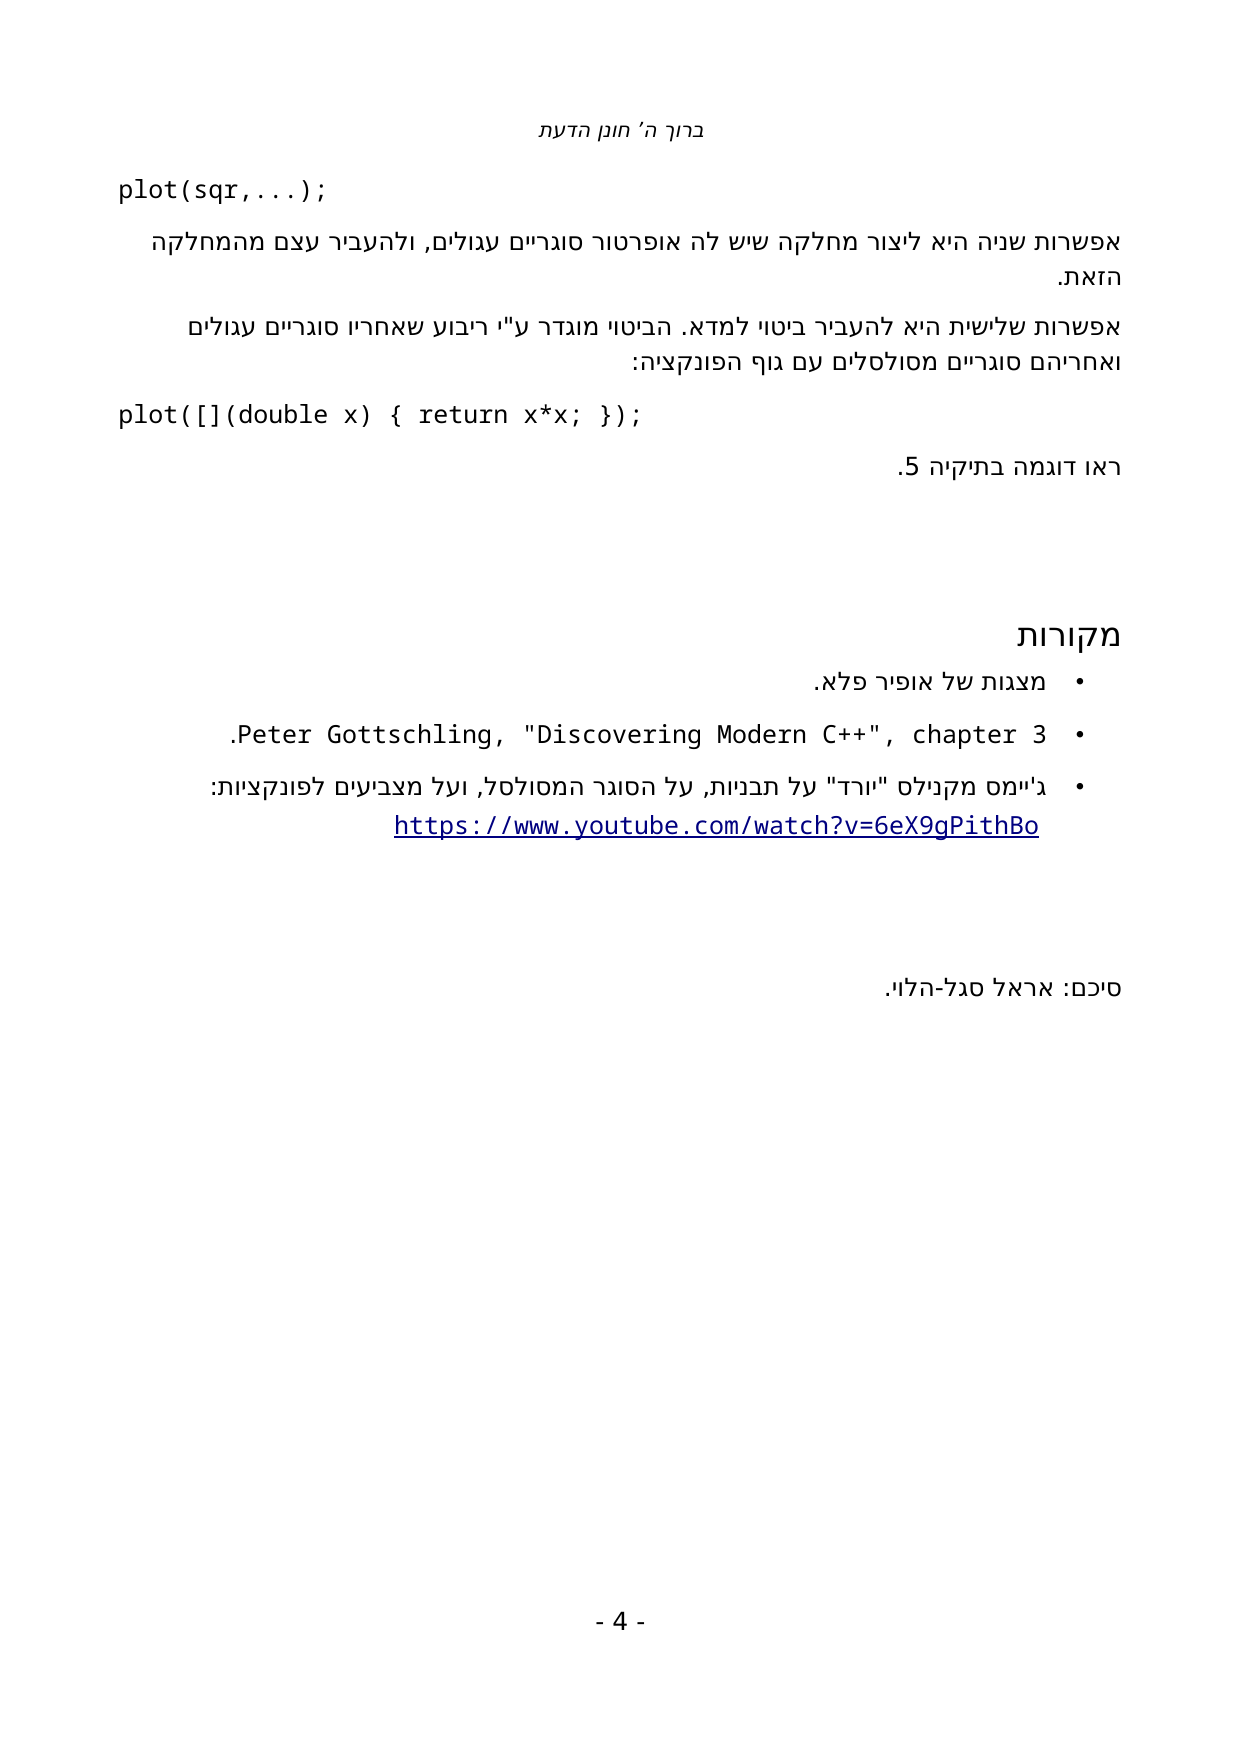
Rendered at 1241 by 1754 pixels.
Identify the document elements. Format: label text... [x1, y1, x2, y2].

list מצגות של אופיר פלא. [118, 667, 1084, 696]
text ראו דוגמה בתיקיה 5. [118, 452, 1122, 481]
text plot(sqr,...); [118, 172, 1122, 206]
text plot([](double x) { return x*x; }); [118, 396, 1122, 431]
text אפשרות שניה היא ליצור מחלקה שיש לה אופרטור סוגריים עגולים, ולהעביר עצם מהמחלקה הזאת. [118, 227, 1122, 291]
text סיכם: אראל סגל-הלוי. [118, 973, 1122, 1003]
list ג'יימס מקנילס "יורד" על תבניות, על הסוגר המסולסל, ועל מצביעים לפונקציות: https://www.youtube.com/watch?v=6eX9gPithBo [118, 772, 1084, 841]
text אפשרות שלישית היא להעביר ביטוי למדא. הביטוי מוגדר ע"י ריבוע שאחריו סוגריים עגולים ואחריהם סוגריים מסולסלים עם גוף הפונקציה: [118, 312, 1122, 376]
subtitle מקורות [118, 616, 1122, 655]
list Peter Gottschling, "Discovering Modern C++", chapter 3. [118, 717, 1084, 751]
